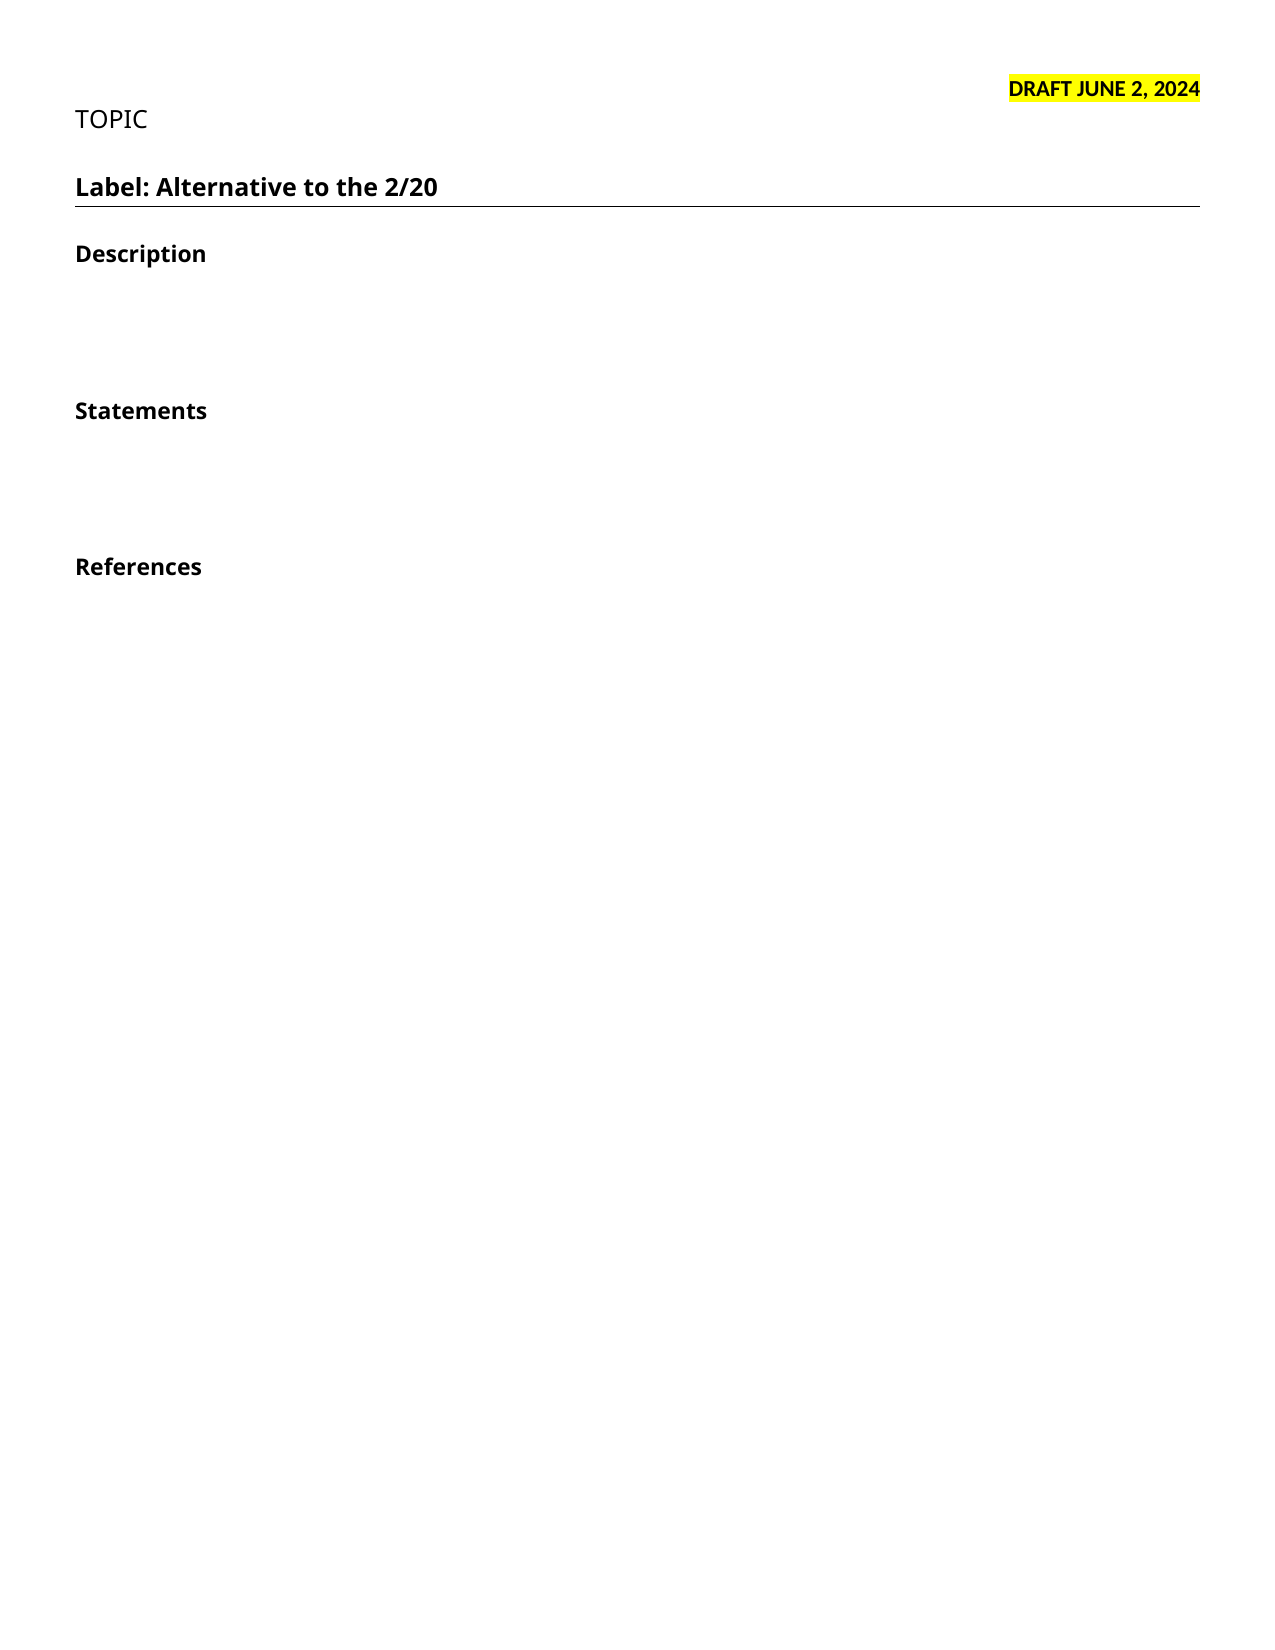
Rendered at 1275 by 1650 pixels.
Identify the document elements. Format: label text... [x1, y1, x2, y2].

text TOPIC [75, 102, 1200, 136]
text Statements [75, 395, 1200, 426]
text Description [75, 238, 1200, 270]
text Label: Alternative to the 2/20 [75, 170, 1200, 206]
text References [75, 551, 1200, 582]
